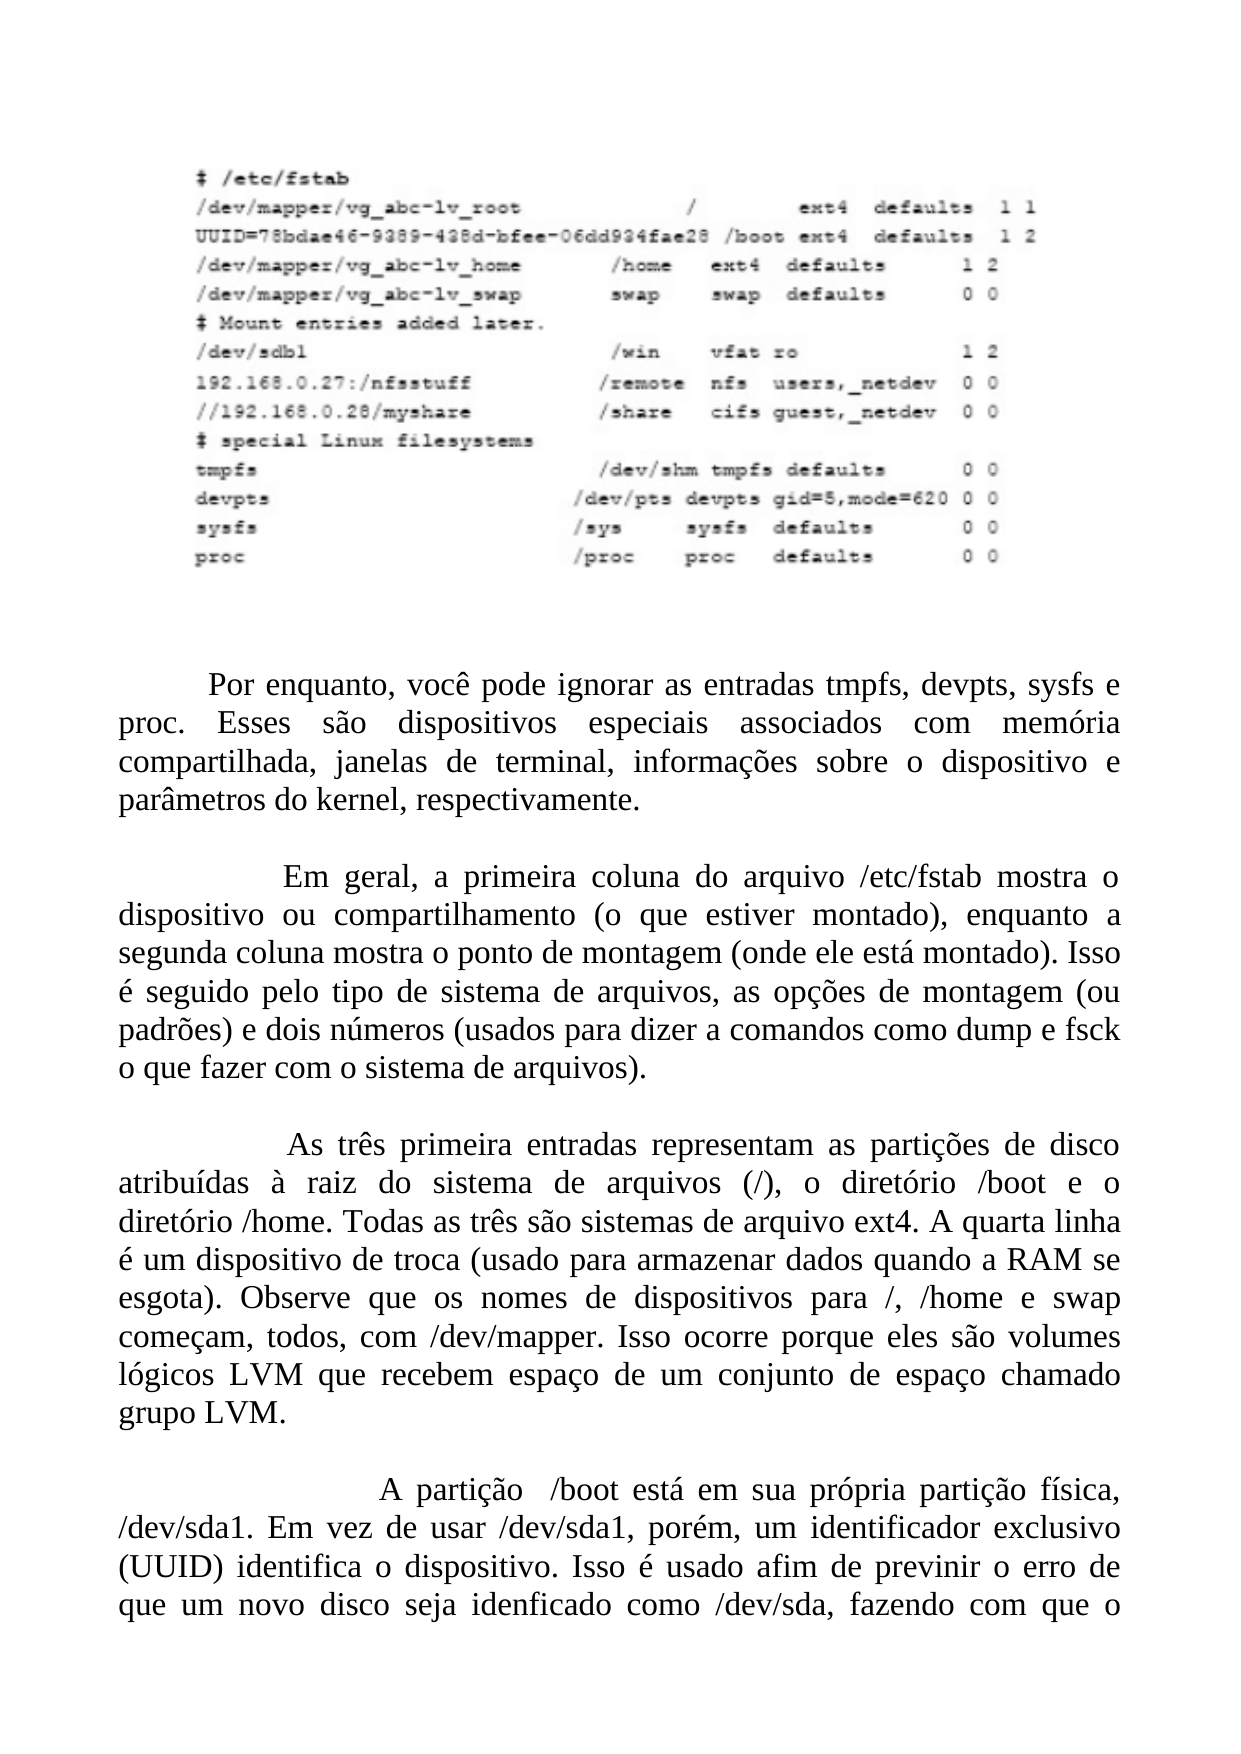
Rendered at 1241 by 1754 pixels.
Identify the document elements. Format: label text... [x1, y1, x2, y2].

text A partição /boot está em sua própria partição física, /dev/sda1. Em vez de usar /dev/sda1, porém, um identificador exclusivo (UUID) identifica o dispositivo. Isso é usado afim de previnir o erro de que um novo disco seja idenficado como /dev/sda, fazendo com que o [118, 1469, 1122, 1623]
text Em geral, a primeira coluna do arquivo /etc/fstab mostra o dispositivo ou compartilhamento (o que estiver montado), enquanto a segunda coluna mostra o ponto de montagem (onde ele está montado). Isso é seguido pelo tipo de sistema de arquivos, as opções de montagem (ou padrões) e dois números (usados para dizer a comandos como dump e fsck o que fazer com o sistema de arquivos). [118, 856, 1122, 1086]
picture [184, 156, 1057, 588]
text Por enquanto, você pode ignorar as entradas tmpfs, devpts, sysfs e proc. Esses são dispositivos especiais associados com memória compartilhada, janelas de terminal, informações sobre o dispositivo e parâmetros do kernel, respectivamente. [118, 664, 1122, 818]
text As três primeira entradas representam as partições de disco atribuídas à raiz do sistema de arquivos (/), o diretório /boot e o diretório /home. Todas as três são sistemas de arquivo ext4. A quarta linha é um dispositivo de troca (usado para armazenar dados quando a RAM se esgota). Observe que os nomes de dispositivos para /, /home e swap começam, todos, com /dev/mapper. Isso ocorre porque eles são volumes lógicos LVM que recebem espaço de um conjunto de espaço chamado grupo LVM. [118, 1124, 1122, 1431]
